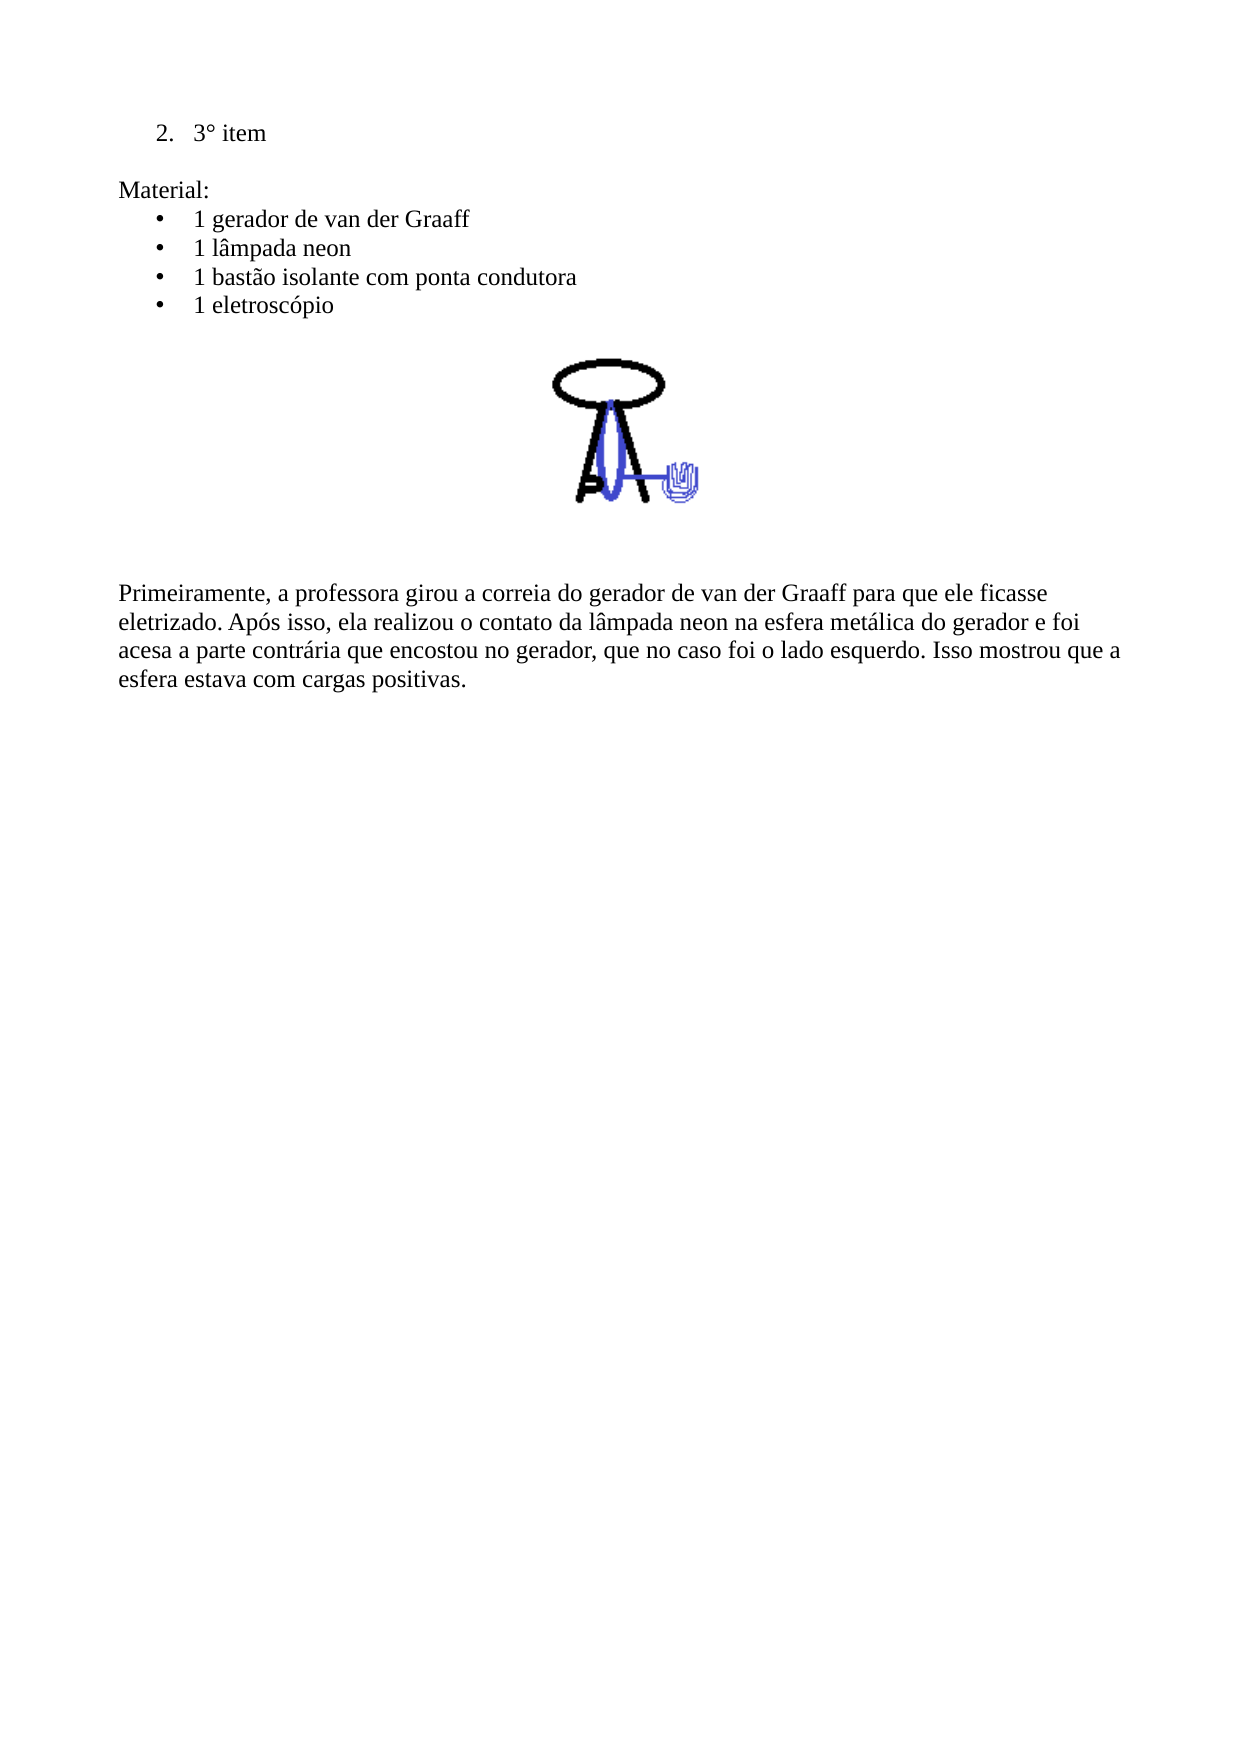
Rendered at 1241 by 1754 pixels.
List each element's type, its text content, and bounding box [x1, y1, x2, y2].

list 3° item [156, 118, 1122, 147]
list 1 lâmpada neon [156, 233, 1122, 262]
picture [515, 348, 725, 533]
list 1 bastão isolante com ponta condutora [156, 262, 1122, 291]
list 1 eletroscópio [156, 291, 1122, 319]
text Primeiramente, a professora girou a correia do gerador de van der Graaff para que ele ficasse eletrizado. Após isso, ela realizou o contato da lâmpada neon na esfera metálica do gerador e foi acesa a parte contrária que encostou no gerador, que no caso foi o lado esquerdo. Isso mostrou que a esfera estava com cargas positivas. [118, 578, 1122, 693]
list 1 gerador de van der Graaff [156, 204, 1122, 233]
text Material: [118, 176, 1122, 204]
